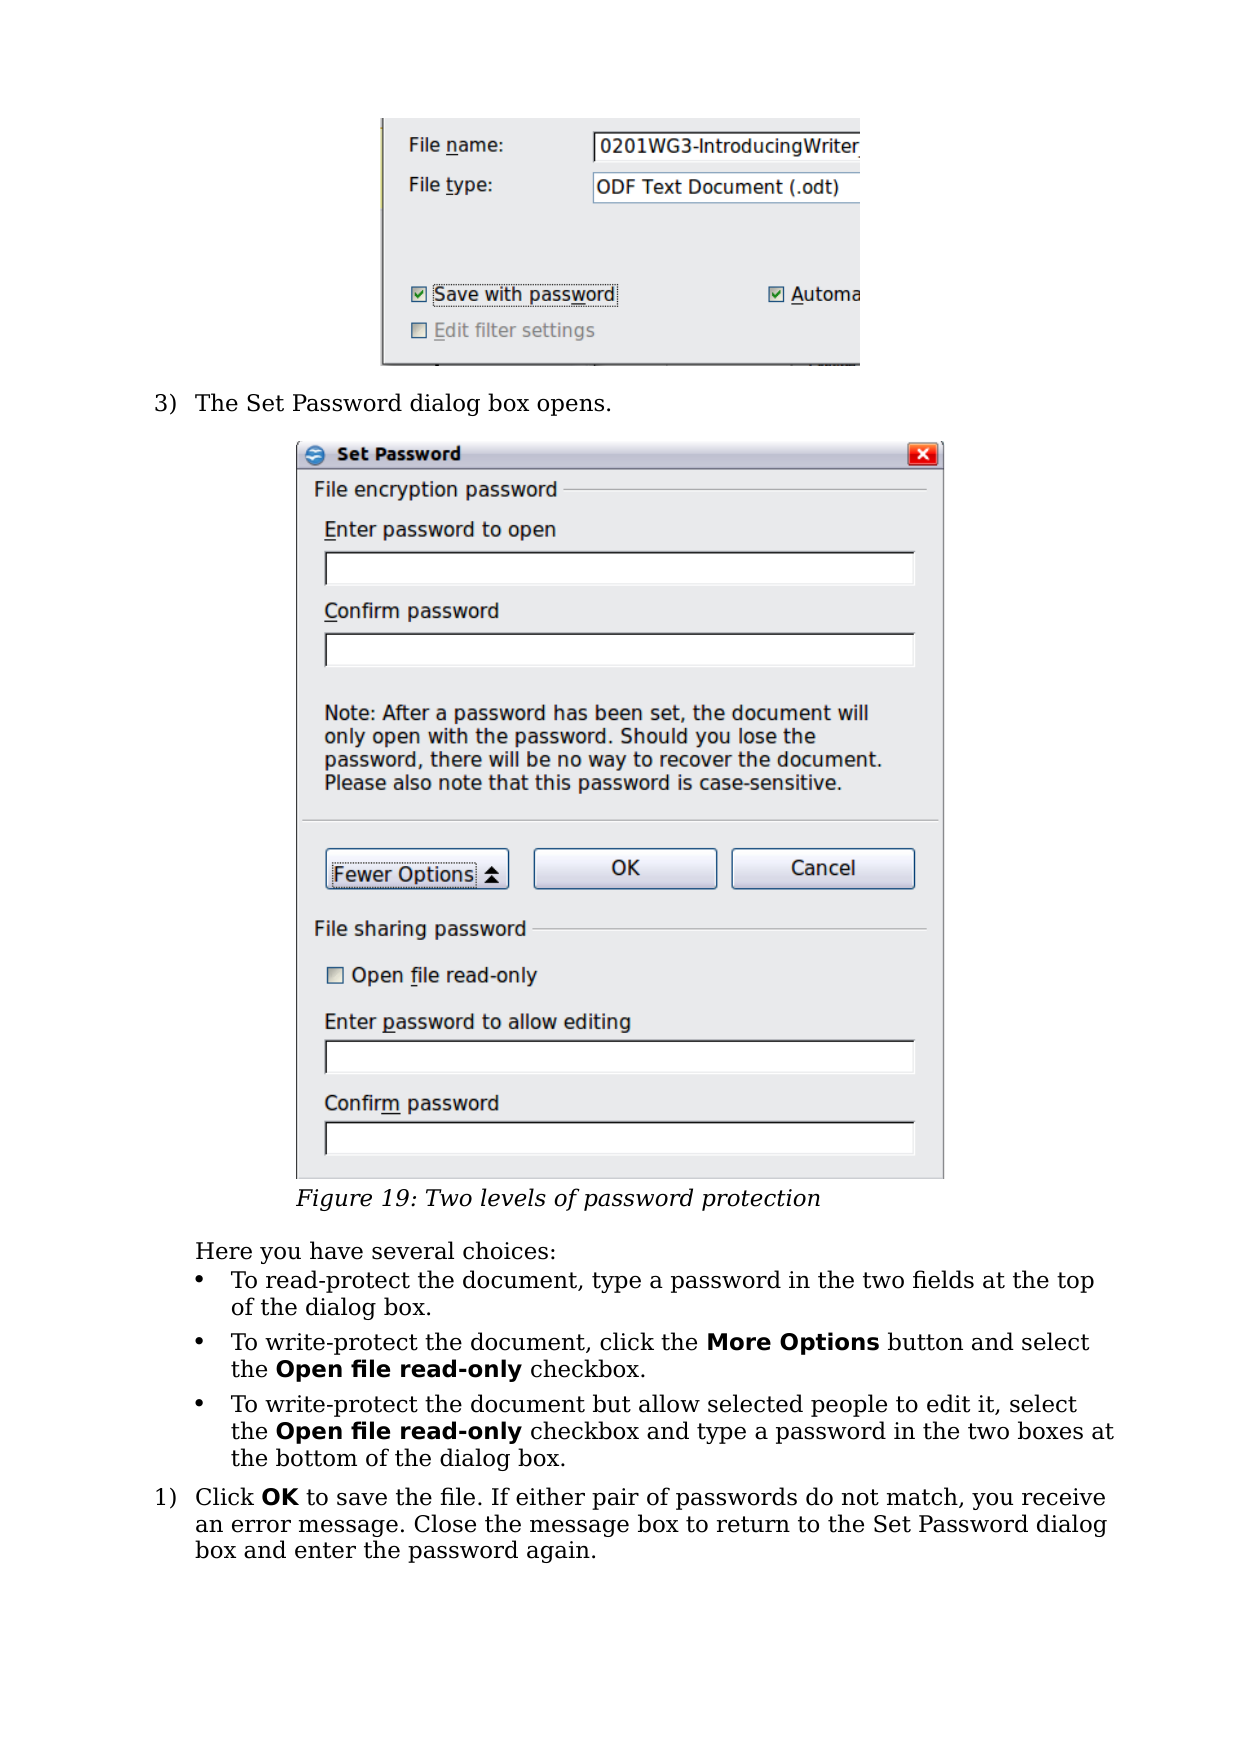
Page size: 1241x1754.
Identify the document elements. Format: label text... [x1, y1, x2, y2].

list Here you have several choices: [195, 1238, 1122, 1265]
text Figure 19: Two levels of password protection [296, 1185, 944, 1212]
list Click OK to save the file. If either pair of passwords do not match, you receive an error message. Close the message box to return to the Set Password dialog box and enter the password again. [177, 1484, 1122, 1564]
list To read-protect the document, type a password in the two fields at the top of the dialog box. [192, 1265, 1122, 1321]
picture [296, 441, 945, 1179]
list To write-protect the document but allow selected people to edit it, select the Open file read-only checkbox and type a password in the two boxes at the bottom of the dialog box. [192, 1389, 1122, 1472]
list To write-protect the document, click the More Options button and select the Open file read-only checkbox. [192, 1327, 1122, 1383]
list The Set Password dialog box opens. [177, 390, 1122, 416]
picture [380, 118, 860, 366]
